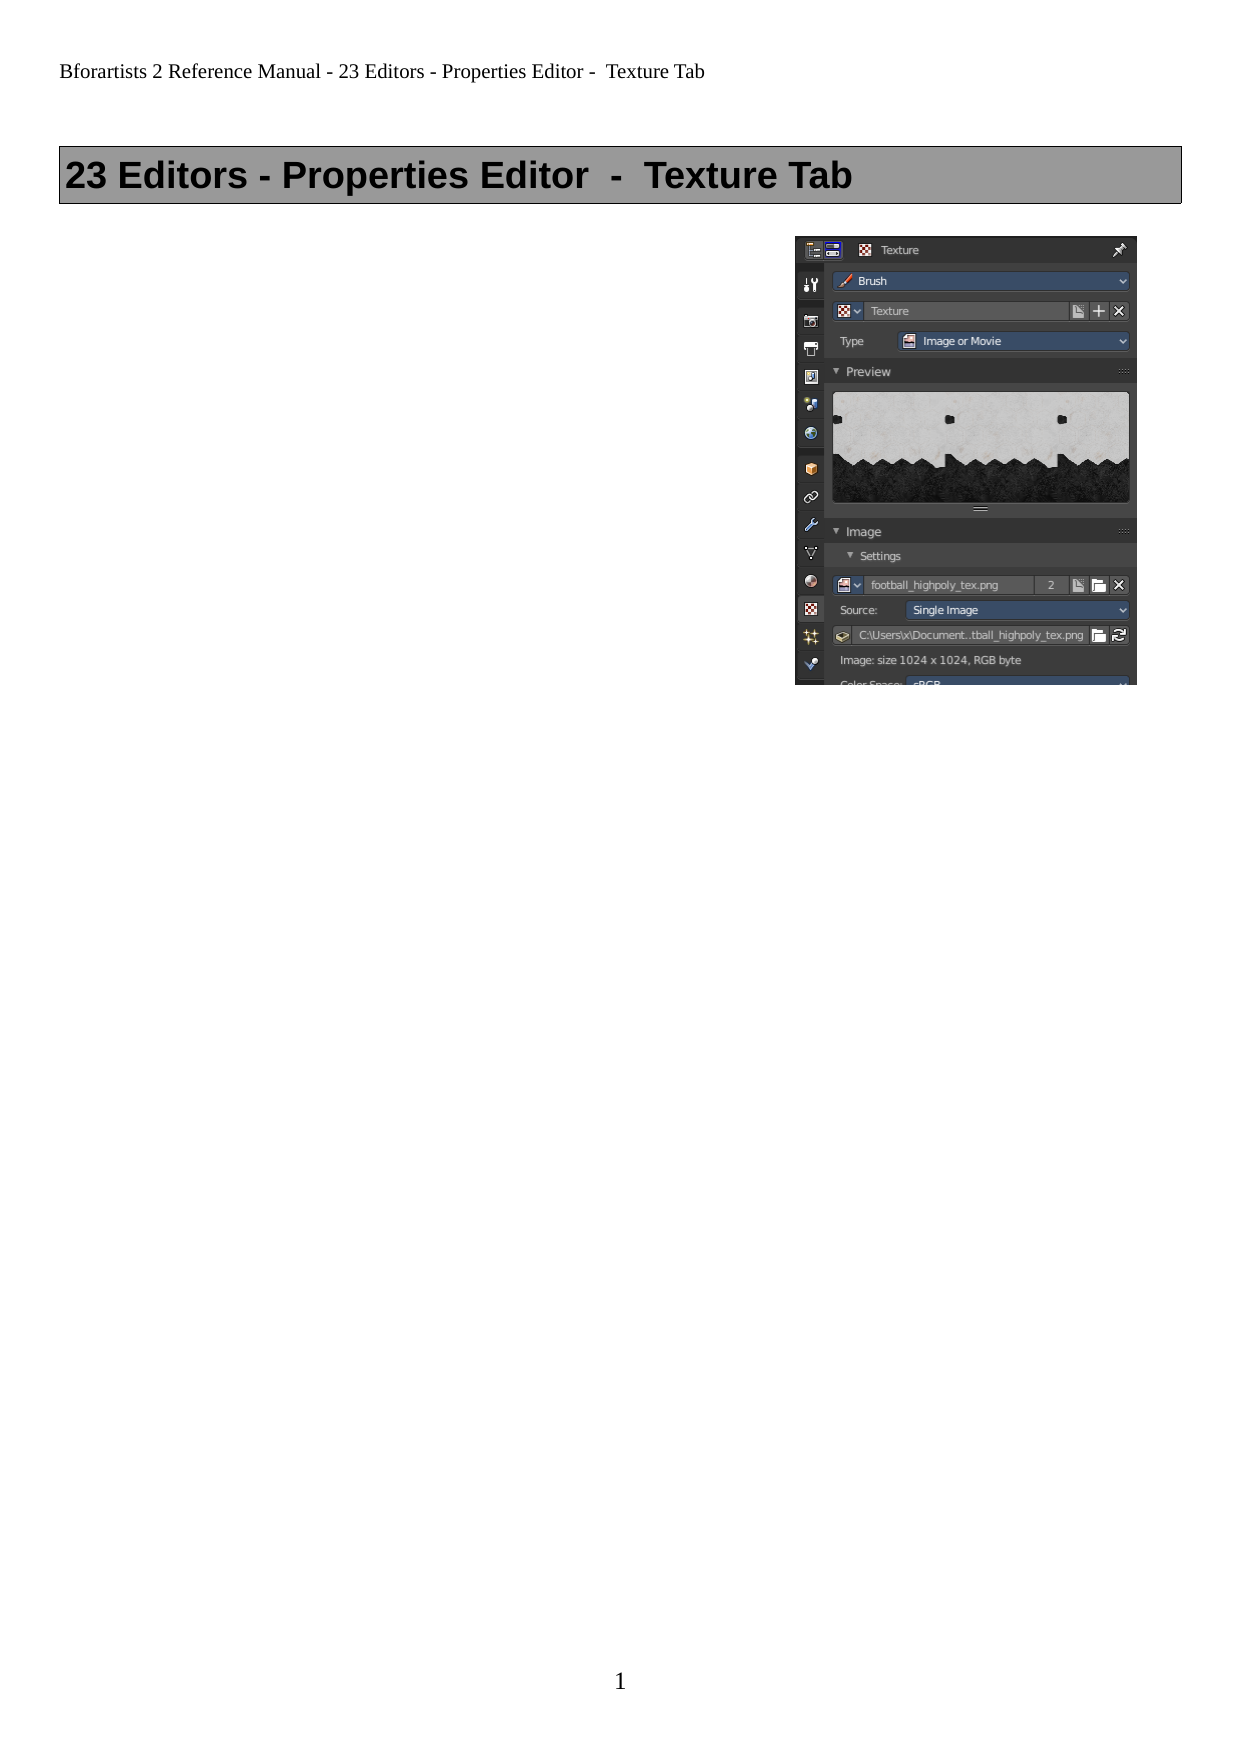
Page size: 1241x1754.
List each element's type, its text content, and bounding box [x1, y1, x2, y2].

table_header 23 Editors - Properties Editor - Texture Tab [60, 147, 1181, 203]
picture [795, 236, 1137, 685]
